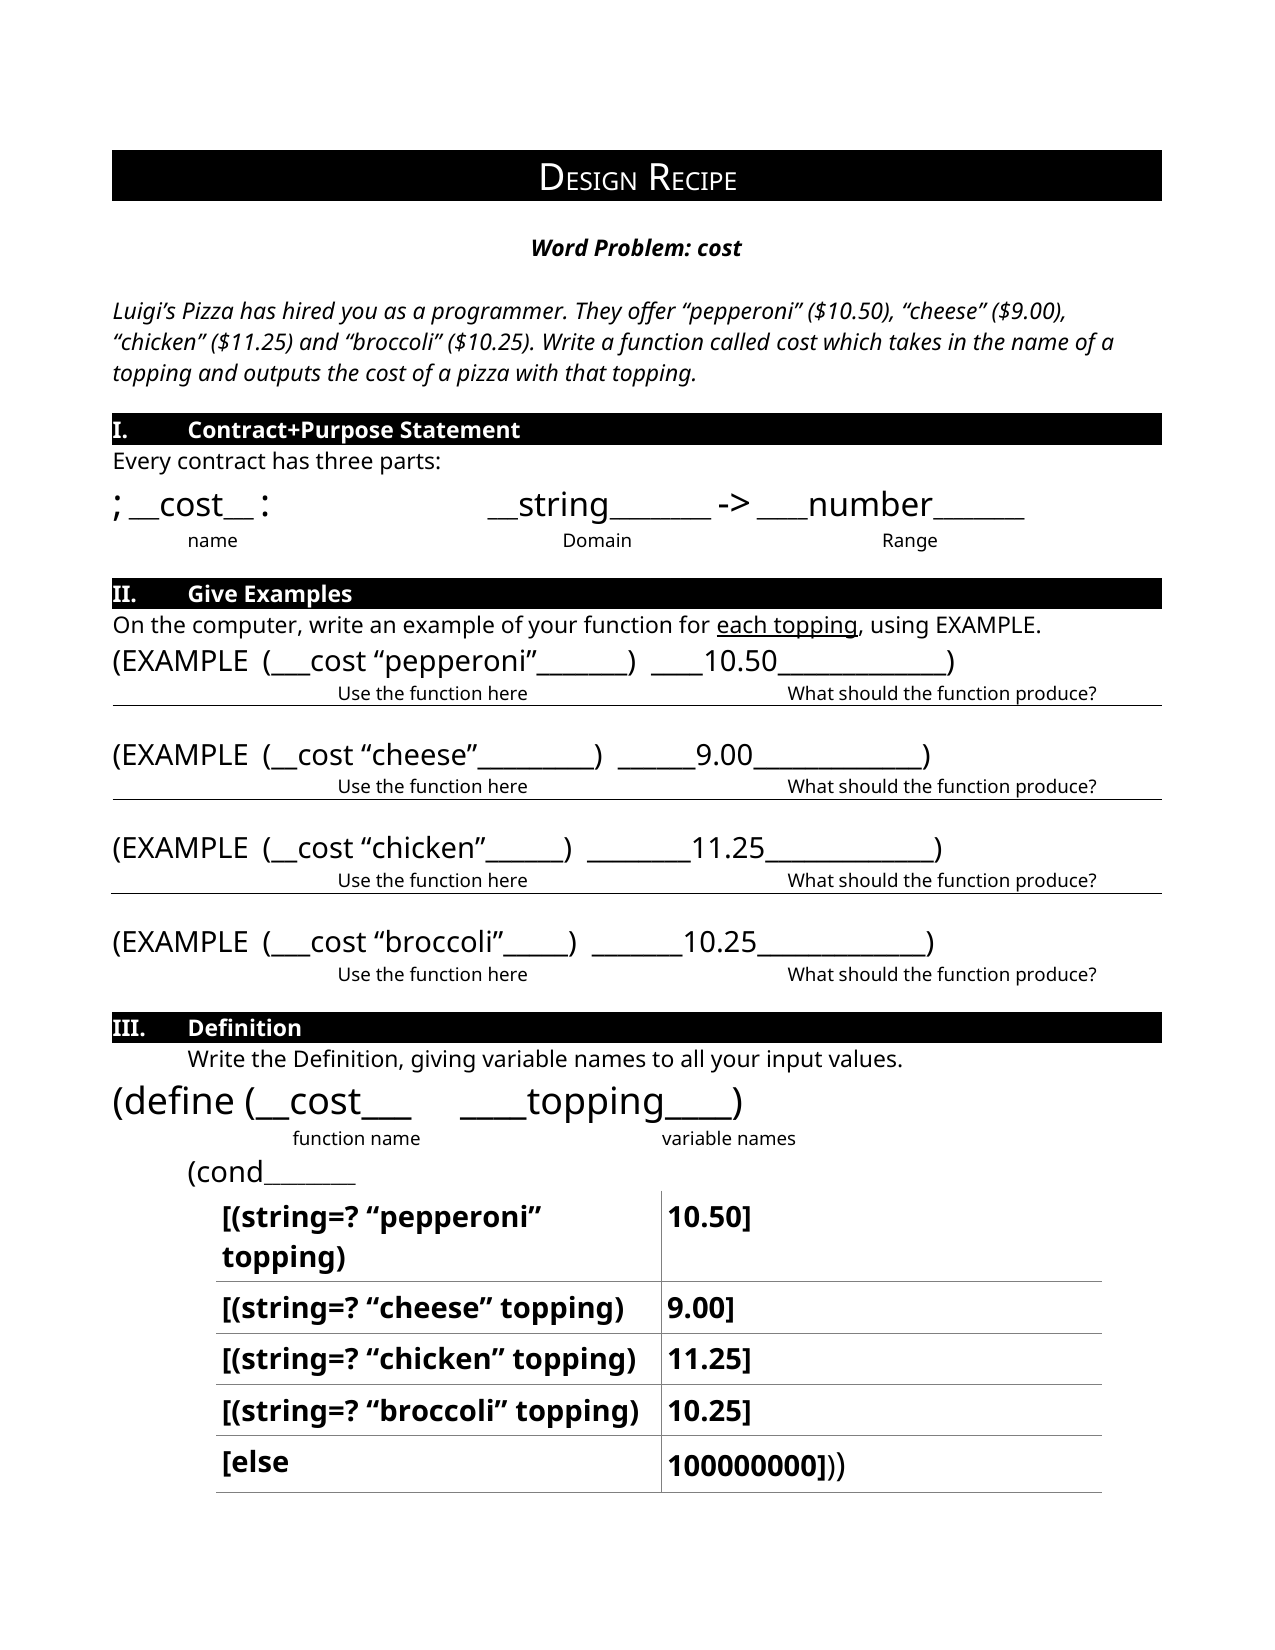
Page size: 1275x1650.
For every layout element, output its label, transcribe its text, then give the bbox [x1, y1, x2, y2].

table_cell [else [216, 1436, 661, 1492]
text ; ___cost___ : ___string__________ -> _____number_________ [112, 476, 1162, 527]
text Use the function here What should the function produce? [112, 680, 1162, 705]
table_cell 9.00] [662, 1282, 1102, 1333]
text (define (__cost___ ____topping____) [112, 1074, 1162, 1125]
text Luigi’s Pizza has hired you as a programmer. They offer “pepperoni” ($10.50), “cheese” ($9.00), “chicken” ($11.25) and “broccoli” ($10.25). Write a function called cost which takes in the name of a topping and outputs the cost of a pizza with that topping. [112, 295, 1162, 388]
table_header [(string=? “pepperoni” topping) [216, 1191, 661, 1281]
text function name variable names [112, 1125, 1162, 1151]
subtitle Contract+Purpose Statement [112, 413, 1162, 445]
table_cell 100000000])) [662, 1436, 1102, 1492]
text Use the function here What should the function produce? [112, 961, 1162, 987]
table_cell [(string=? “broccoli” topping) [216, 1385, 661, 1435]
text Word Problem: cost [112, 232, 1162, 263]
table_cell [(string=? “chicken” topping) [216, 1334, 661, 1384]
text (EXAMPLE (___cost “broccoli”_____) _______10.25_____________) [112, 922, 1162, 961]
table_header 10.50] [662, 1191, 1102, 1281]
table_cell 10.25] [662, 1385, 1102, 1435]
text name Domain Range [112, 527, 1162, 553]
subtitle Definition [112, 1012, 1162, 1043]
text On the computer, write an example of your function for each topping, using EXAMPLE. [112, 609, 1162, 640]
text Use the function here What should the function produce? [112, 774, 1162, 799]
table_cell 11.25] [662, 1334, 1102, 1384]
text (EXAMPLE (___cost “pepperoni”_______) ____10.50_____________) [112, 640, 1162, 680]
text (EXAMPLE (__cost “cheese”_________) ______9.00_____________) [112, 734, 1162, 774]
text (cond___________ [112, 1151, 1162, 1191]
text Every contract has three parts: [112, 445, 1162, 476]
subtitle Give Examples [112, 578, 1162, 609]
text (EXAMPLE (__cost “chicken”______) ________11.25_____________) [112, 828, 1162, 867]
table_cell [(string=? “cheese” topping) [216, 1282, 661, 1333]
text Use the function here What should the function produce? [112, 867, 1162, 893]
list Write the Definition, giving variable names to all your input values. [150, 1043, 1162, 1074]
subtitle Design Recipe [112, 150, 1162, 201]
